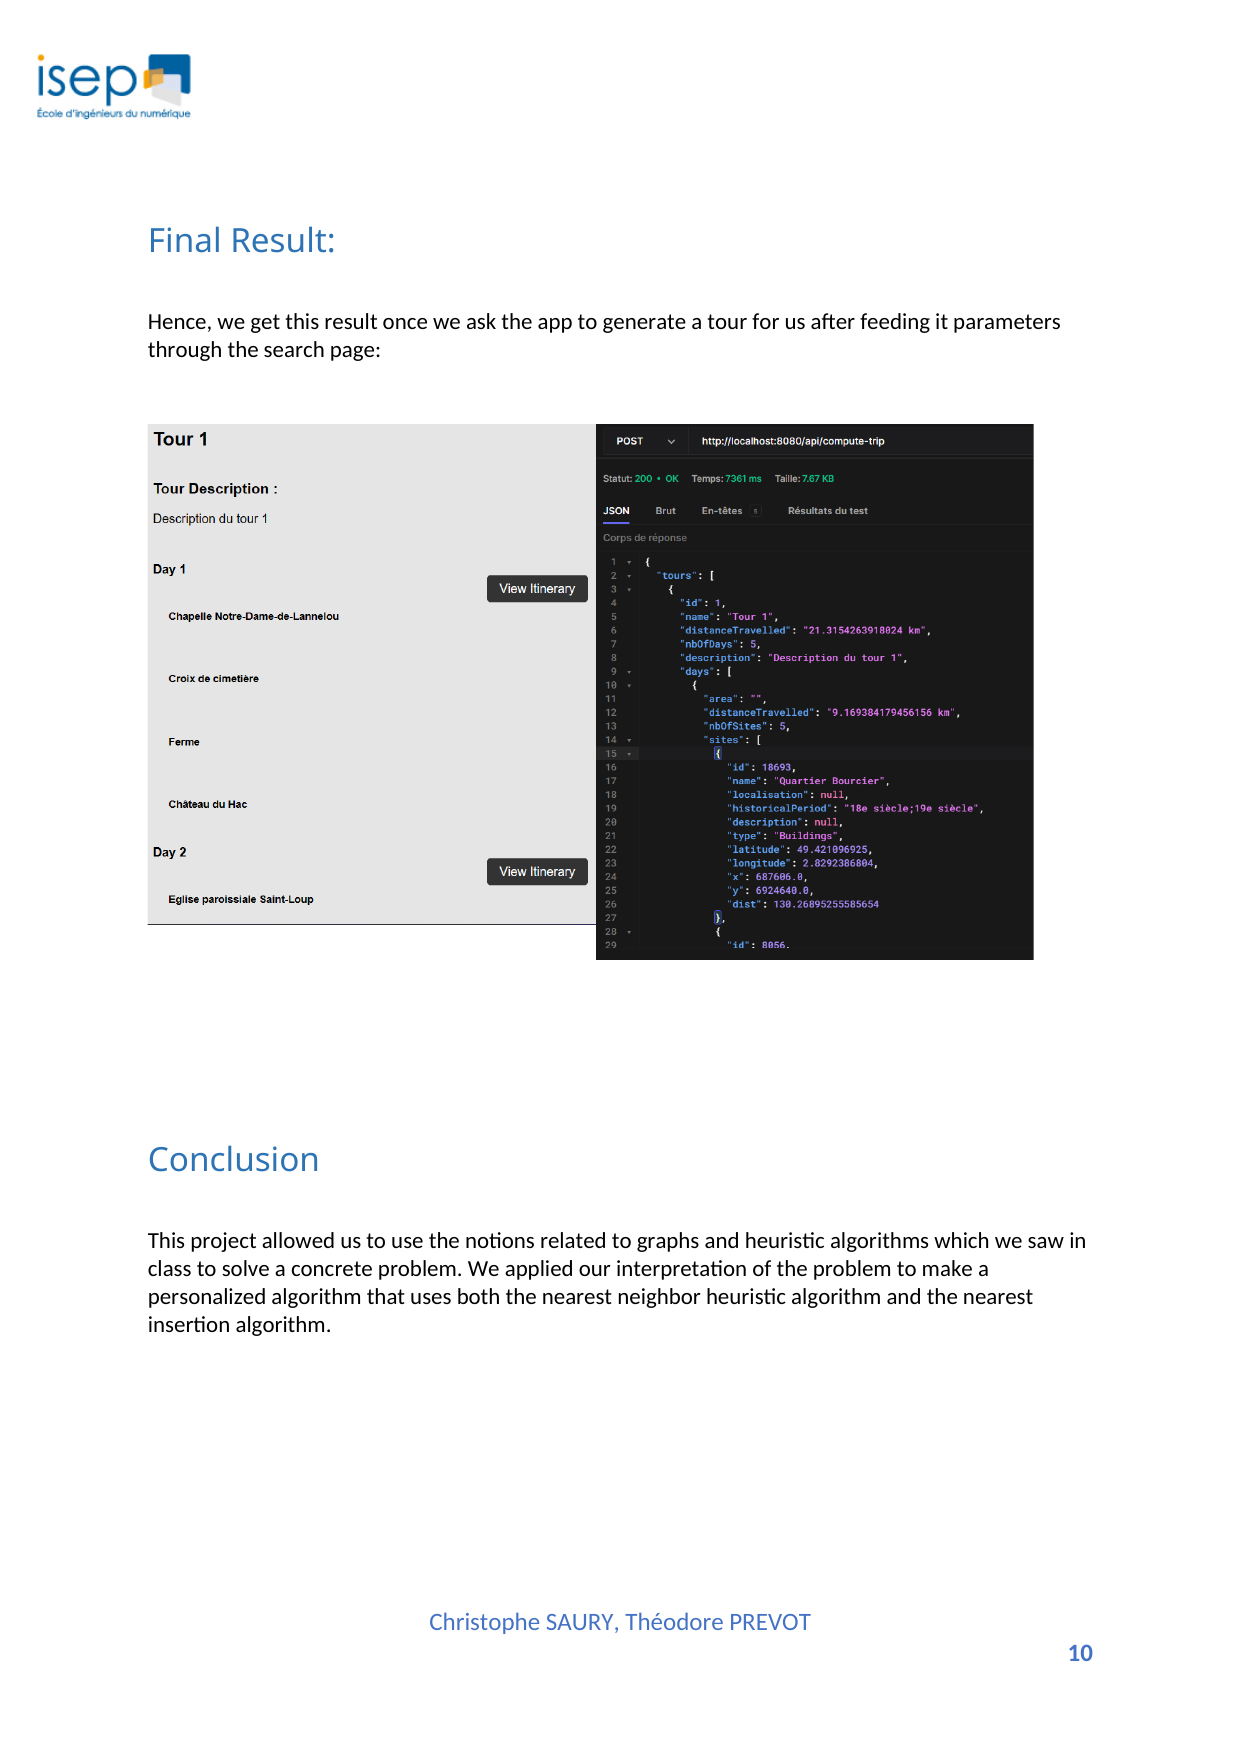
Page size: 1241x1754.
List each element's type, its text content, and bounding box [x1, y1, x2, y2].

subtitle Final Result: [148, 217, 1093, 263]
text This project allowed us to use the notions related to graphs and heuristic algorithms which we saw in class to solve a concrete problem. We applied our interpretation of the problem to make a personalized algorithm that uses both the nearest neighbor heuristic algorithm and the nearest insertion algorithm. [148, 1226, 1093, 1338]
text Hence, we get this result once we ask the app to generate a tour for us after feeding it parameters through the search page: [148, 307, 1093, 363]
subtitle Conclusion [148, 1136, 1093, 1181]
